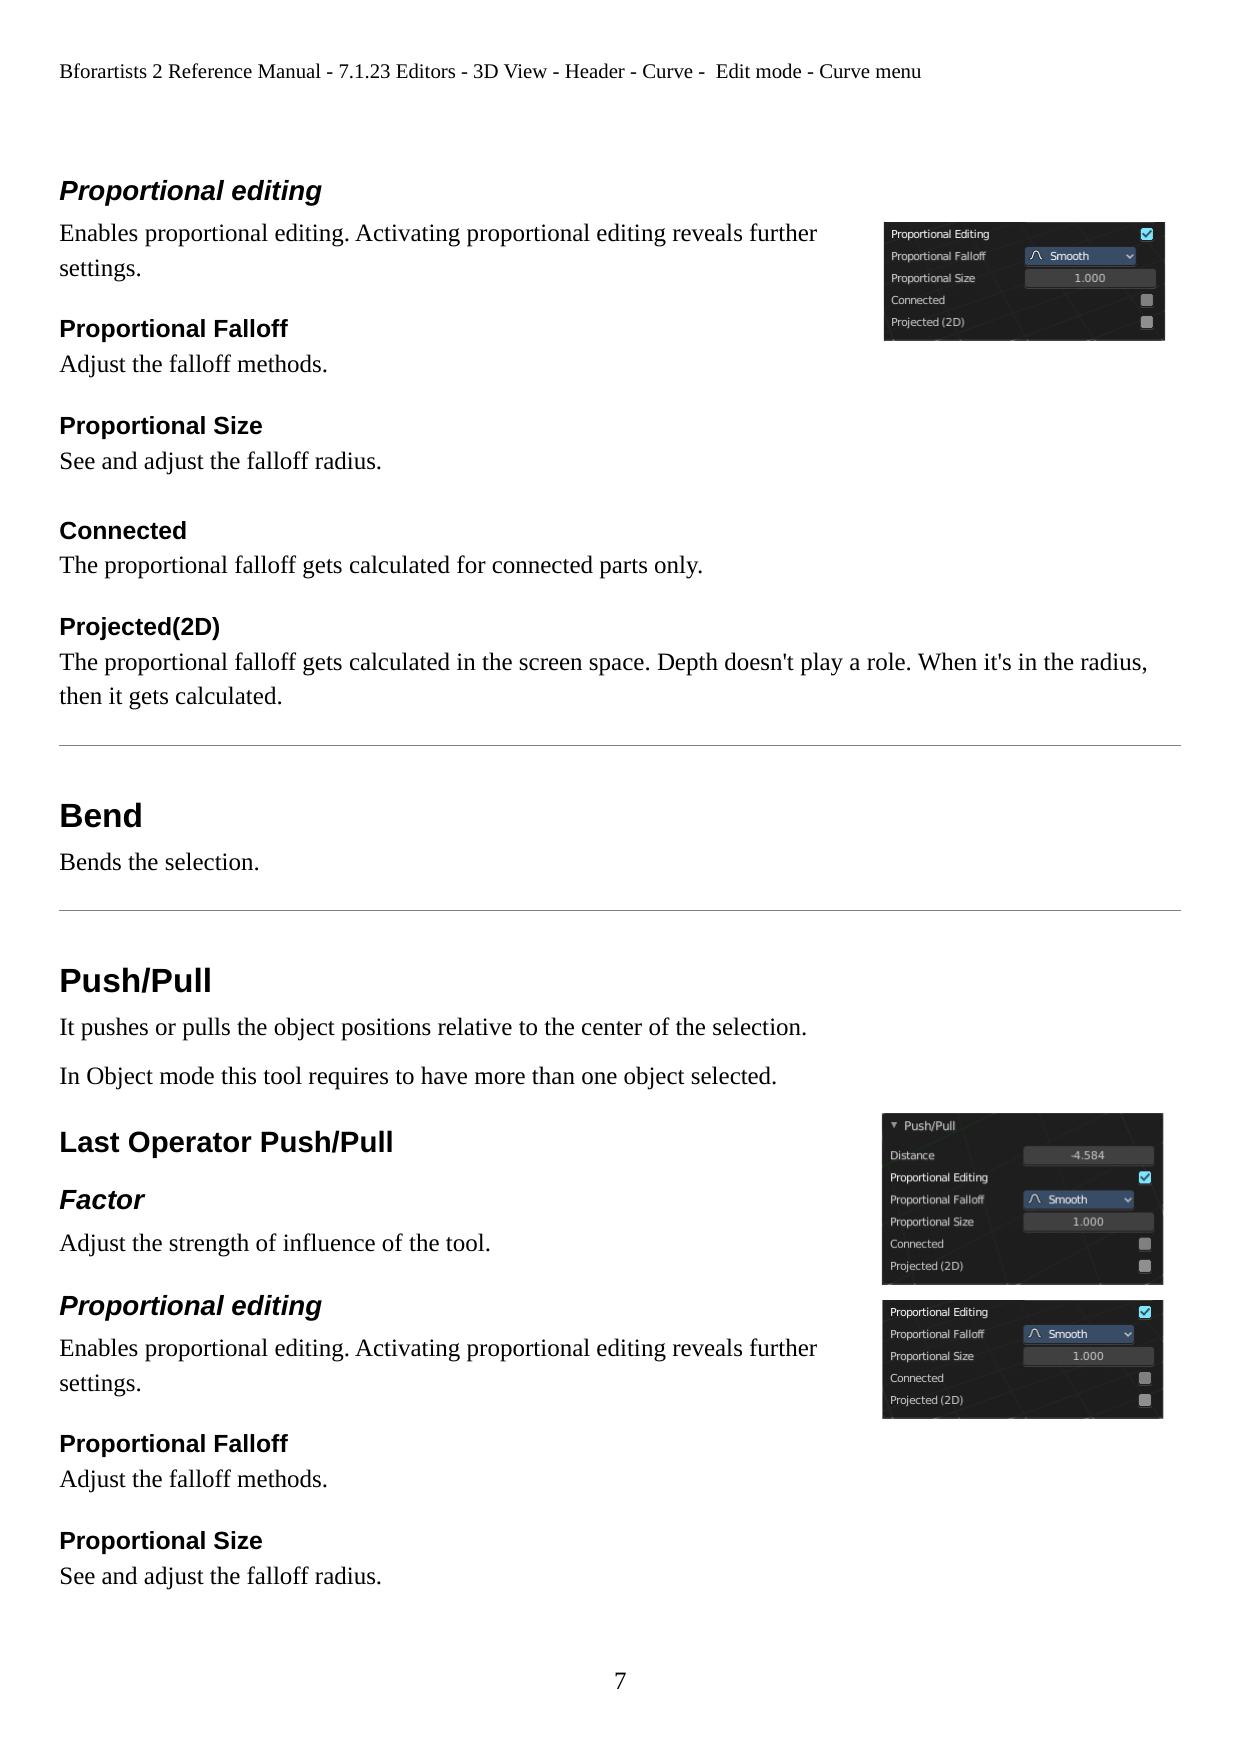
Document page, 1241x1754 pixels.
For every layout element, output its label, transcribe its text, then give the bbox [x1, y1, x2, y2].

subtitle [1164, 1183, 1181, 1215]
subtitle Projected(2D) [59, 612, 1181, 641]
text It pushes or pulls the object positions relative to the center of the selection. [59, 1012, 1181, 1041]
subtitle Connected [59, 516, 1181, 544]
subtitle Bend [59, 795, 1181, 834]
picture [883, 222, 1166, 341]
text See and adjust the falloff radius. [59, 446, 1181, 474]
subtitle Proportional editing [59, 1289, 1181, 1321]
text Enables proportional editing. Activating proportional editing reveals further settings. [59, 218, 1181, 282]
text In Object mode this tool requires to have more than one object selected. [59, 1061, 1181, 1089]
subtitle Proportional Falloff [59, 1429, 1181, 1458]
subtitle Proportional editing [59, 174, 1181, 206]
subtitle Proportional Falloff [59, 314, 1181, 343]
subtitle Proportional Size [59, 411, 1181, 439]
text The proportional falloff gets calculated in the screen space. Depth doesn't play a role. When it's in the radius, then it gets calculated. [59, 647, 1181, 710]
text Adjust the falloff methods. [59, 1464, 1181, 1493]
subtitle Factor [59, 1183, 881, 1215]
subtitle [1164, 1124, 1181, 1158]
subtitle Last Operator Push/Pull [59, 1124, 881, 1158]
picture [881, 1113, 1164, 1285]
subtitle Proportional Size [59, 1526, 1181, 1554]
subtitle Push/Pull [59, 961, 1181, 999]
text See and adjust the falloff radius. [59, 1561, 1181, 1589]
text Enables proportional editing. Activating proportional editing reveals further settings. [59, 1333, 882, 1397]
text Adjust the strength of influence of the tool. [59, 1228, 881, 1256]
text Bends the selection. [59, 847, 1181, 875]
text Adjust the falloff methods. [59, 349, 1181, 378]
text The proportional falloff gets calculated for connected parts only. [59, 551, 1181, 579]
picture [882, 1300, 1164, 1419]
